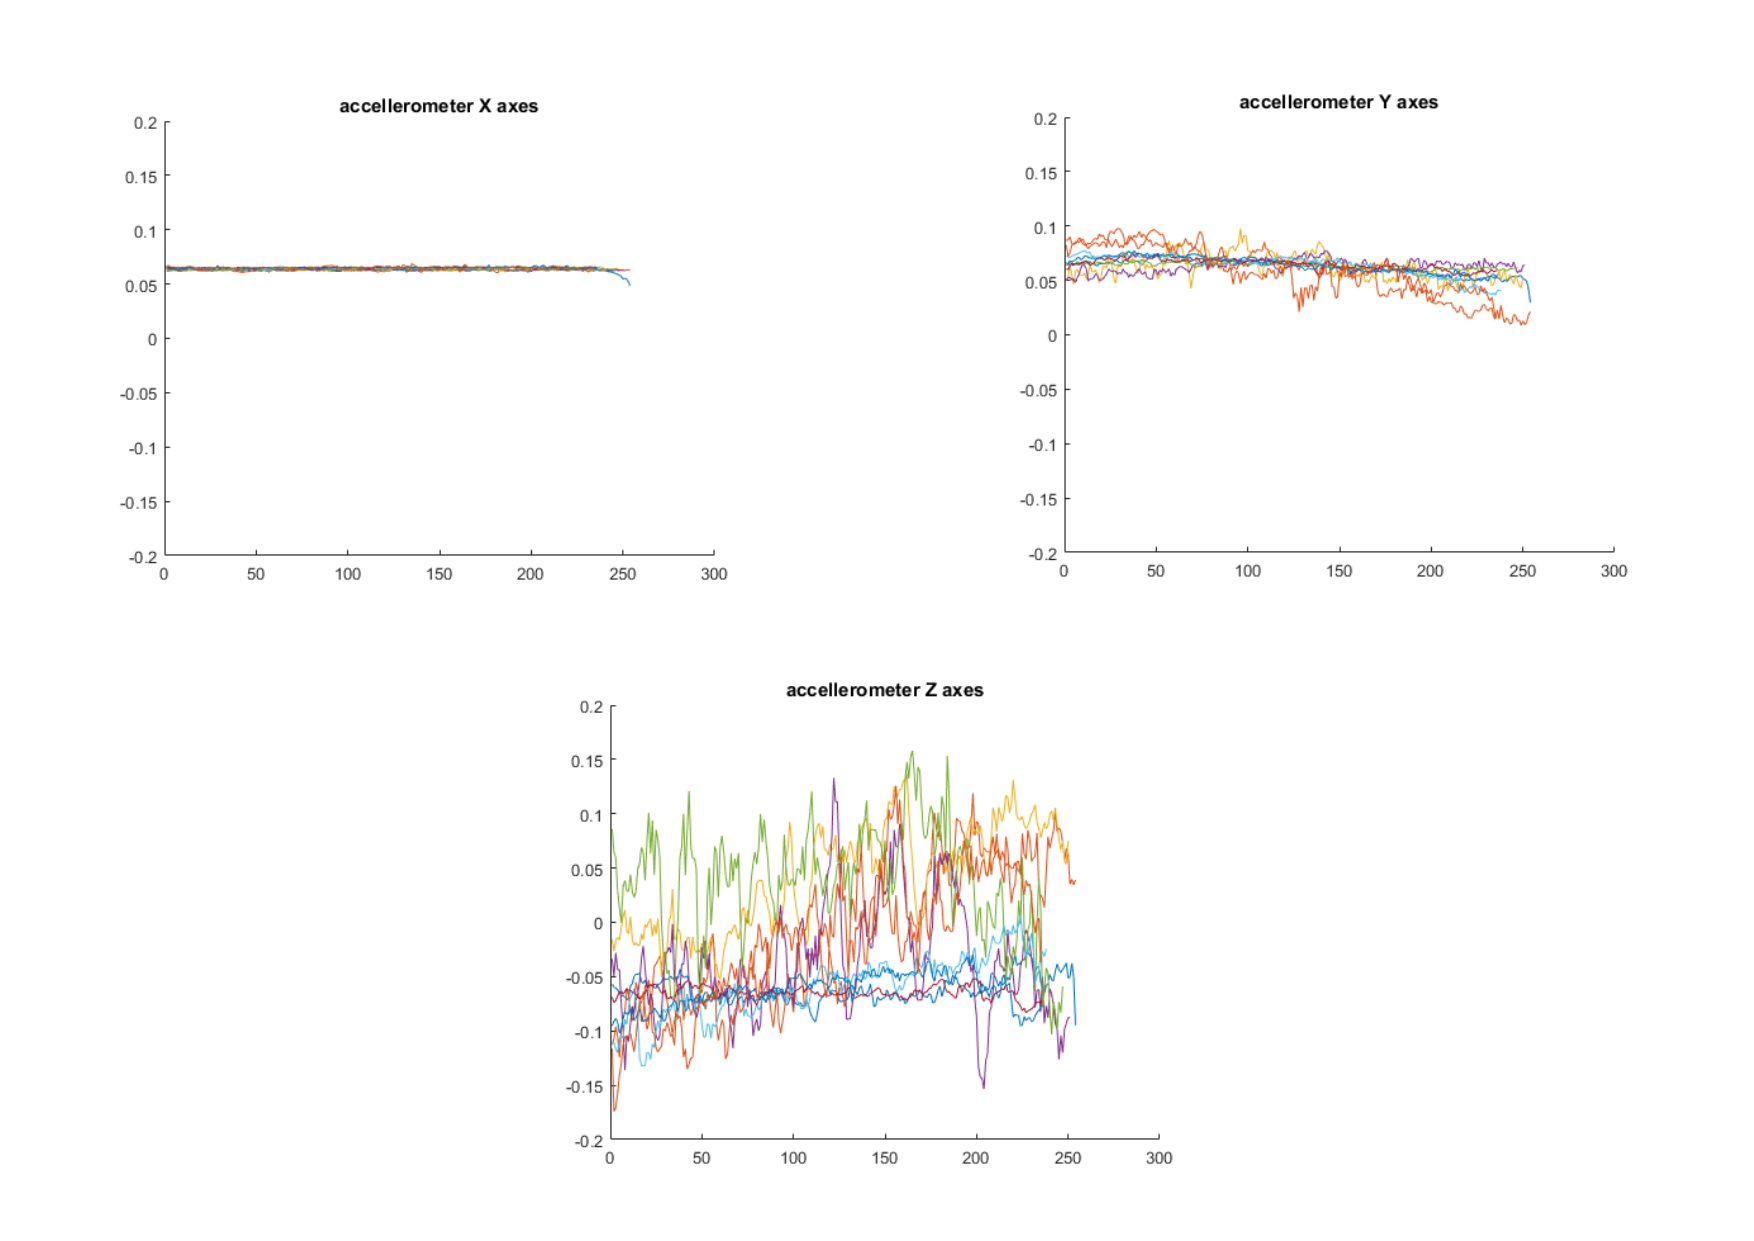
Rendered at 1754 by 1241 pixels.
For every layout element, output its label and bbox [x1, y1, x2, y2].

picture [72, 82, 782, 614]
picture [518, 666, 1227, 1198]
picture [972, 79, 1682, 611]
